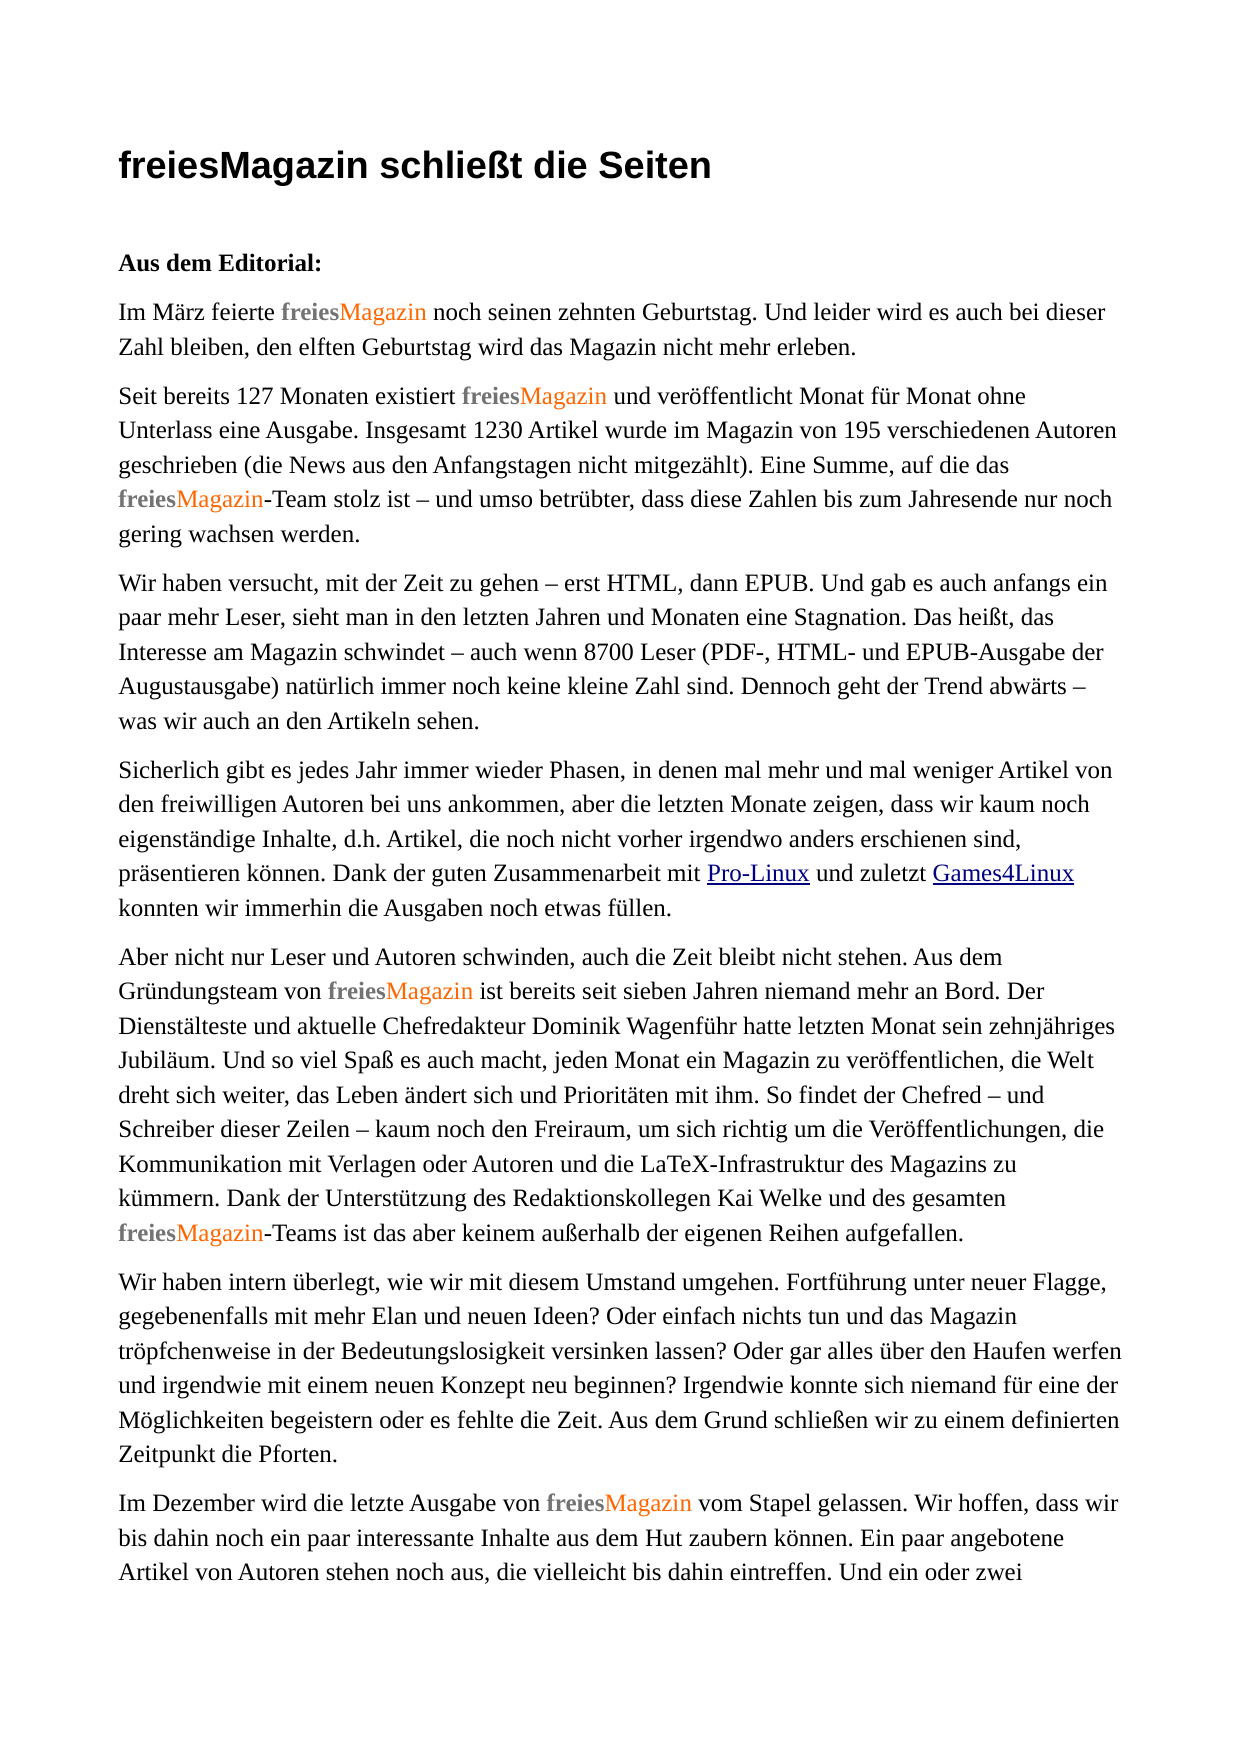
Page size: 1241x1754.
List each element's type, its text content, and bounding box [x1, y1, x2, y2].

text Sicherlich gibt es jedes Jahr immer wieder Phasen, in denen mal mehr und mal weniger Artikel von den freiwilligen Autoren bei uns ankommen, aber die letzten Monate zeigen, dass wir kaum noch eigenständige Inhalte, d.h. Artikel, die noch nicht vorher irgendwo anders erschienen sind, präsentieren können. Dank der guten Zusammenarbeit mit Pro-Linux und zuletzt Games4Linux konnten wir immerhin die Ausgaben noch etwas füllen. [118, 755, 1122, 922]
text Im Dezember wird die letzte Ausgabe von freiesMagazin vom Stapel gelassen. Wir hoffen, dass wir bis dahin noch ein paar interessante Inhalte aus dem Hut zaubern können. Ein paar angebotene Artikel von Autoren stehen noch aus, die vielleicht bis dahin eintreffen. Und ein oder zwei [118, 1488, 1122, 1586]
text Wir haben intern überlegt, wie wir mit diesem Umstand umgehen. Fortführung unter neuer Flagge, gegebenenfalls mit mehr Elan und neuen Ideen? Oder einfach nichts tun und das Magazin tröpfchenweise in der Bedeutungslosigkeit versinken lassen? Oder gar alles über den Haufen werfen und irgendwie mit einem neuen Konzept neu beginnen? Irgendwie konnte sich niemand für eine der Möglichkeiten begeistern oder es fehlte die Zeit. Aus dem Grund schließen wir zu einem definierten Zeitpunkt die Pforten. [118, 1267, 1122, 1468]
text Aber nicht nur Leser und Autoren schwinden, auch die Zeit bleibt nicht stehen. Aus dem Gründungsteam von freiesMagazin ist bereits seit sieben Jahren niemand mehr an Bord. Der Dienstälteste und aktuelle Chefredakteur Dominik Wagenführ hatte letzten Monat sein zehnjähriges Jubiläum. Und so viel Spaß es auch macht, jeden Monat ein Magazin zu veröffentlichen, die Welt dreht sich weiter, das Leben ändert sich und Prioritäten mit ihm. So findet der Chefred – und Schreiber dieser Zeilen – kaum noch den Freiraum, um sich richtig um die Veröffentlichungen, die Kommunikation mit Verlagen oder Autoren und die LaTeX-Infrastruktur des Magazins zu kümmern. Dank der Unterstützung des Redaktionskollegen Kai Welke und des gesamten freiesMagazin-Teams ist das aber keinem außerhalb der eigenen Reihen aufgefallen. [118, 942, 1122, 1246]
text Seit bereits 127 Monaten existiert freiesMagazin und veröffentlicht Monat für Monat ohne Unterlass eine Ausgabe. Insgesamt 1230 Artikel wurde im Magazin von 195 verschiedenen Autoren geschrieben (die News aus den Anfangstagen nicht mitgezählt). Eine Summe, auf die das freiesMagazin-Team stolz ist – und umso betrübter, dass diese Zahlen bis zum Jahresende nur noch gering wachsen werden. [118, 381, 1122, 548]
text Im März feierte freiesMagazin noch seinen zehnten Geburtstag. Und leider wird es auch bei dieser Zahl bleiben, den elften Geburtstag wird das Magazin nicht mehr erleben. [118, 297, 1122, 361]
subtitle freiesMagazin schließt die Seiten [118, 143, 1122, 187]
text Wir haben versucht, mit der Zeit zu gehen – erst HTML, dann EPUB. Und gab es auch anfangs ein paar mehr Leser, sieht man in den letzten Jahren und Monaten eine Stagnation. Das heißt, das Interesse am Magazin schwindet – auch wenn 8700 Leser (PDF-, HTML- und EPUB-Ausgabe der Augustausgabe) natürlich immer noch keine kleine Zahl sind. Dennoch geht der Trend abwärts – was wir auch an den Artikeln sehen. [118, 568, 1122, 734]
text Aus dem Editorial: [118, 248, 1122, 277]
